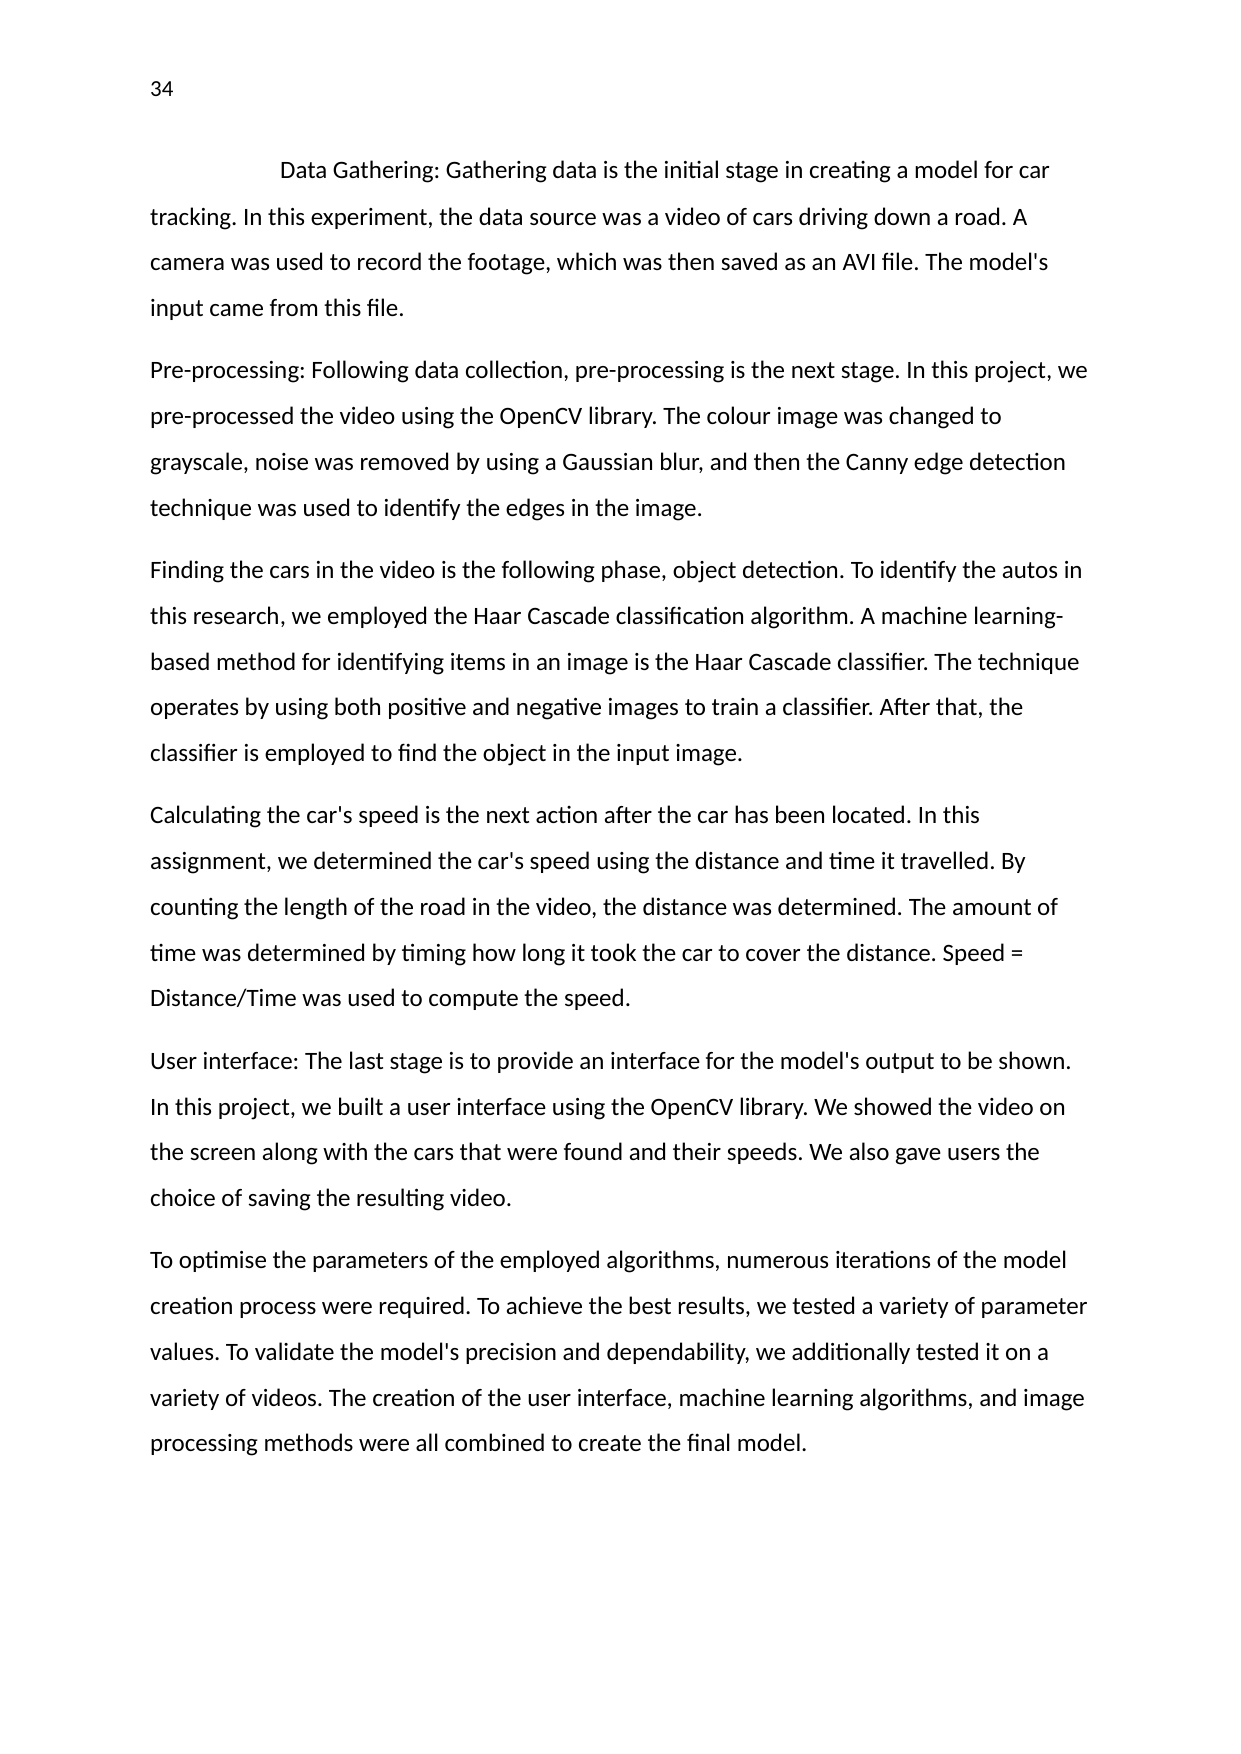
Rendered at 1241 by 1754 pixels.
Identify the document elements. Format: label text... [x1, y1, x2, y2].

text User interface: The last stage is to provide an interface for the model's output to be shown. In this project, we built a user interface using the OpenCV library. We showed the video on the screen along with the cars that were found and their speeds. We also gave users the choice of saving the resulting video. [150, 1045, 1090, 1213]
text Calculating the car's speed is the next action after the car has been located. In this assignment, we determined the car's speed using the distance and time it travelled. By counting the length of the road in the video, the distance was determined. The amount of time was determined by timing how long it took the car to cover the distance. Speed = Distance/Time was used to compute the speed. [150, 799, 1090, 1013]
text Pre-processing: Following data collection, pre-processing is the next stage. In this project, we pre-processed the video using the OpenCV library. The colour image was changed to grayscale, noise was removed by using a Gaussian blur, and then the Canny edge detection technique was used to identify the edges in the image. [150, 355, 1090, 522]
text Data Gathering: Gathering data is the initial stage in creating a model for car tracking. In this experiment, the data source was a video of cars driving down a road. A camera was used to record the footage, which was then saved as an AVI file. The model's input came from this file. [150, 150, 1090, 323]
text Finding the cars in the video is the following phase, object detection. To identify the autos in this research, we employed the Haar Cascade classification algorithm. A machine learning-based method for identifying items in an image is the Haar Cascade classifier. The technique operates by using both positive and negative images to train a classifier. After that, the classifier is employed to find the object in the input image. [150, 554, 1090, 768]
text To optimise the parameters of the employed algorithms, numerous iterations of the model creation process were required. To achieve the best results, we tested a variety of parameter values. To validate the model's precision and dependability, we additionally tested it on a variety of videos. The creation of the user interface, machine learning algorithms, and image processing methods were all combined to create the final model. [150, 1244, 1090, 1458]
